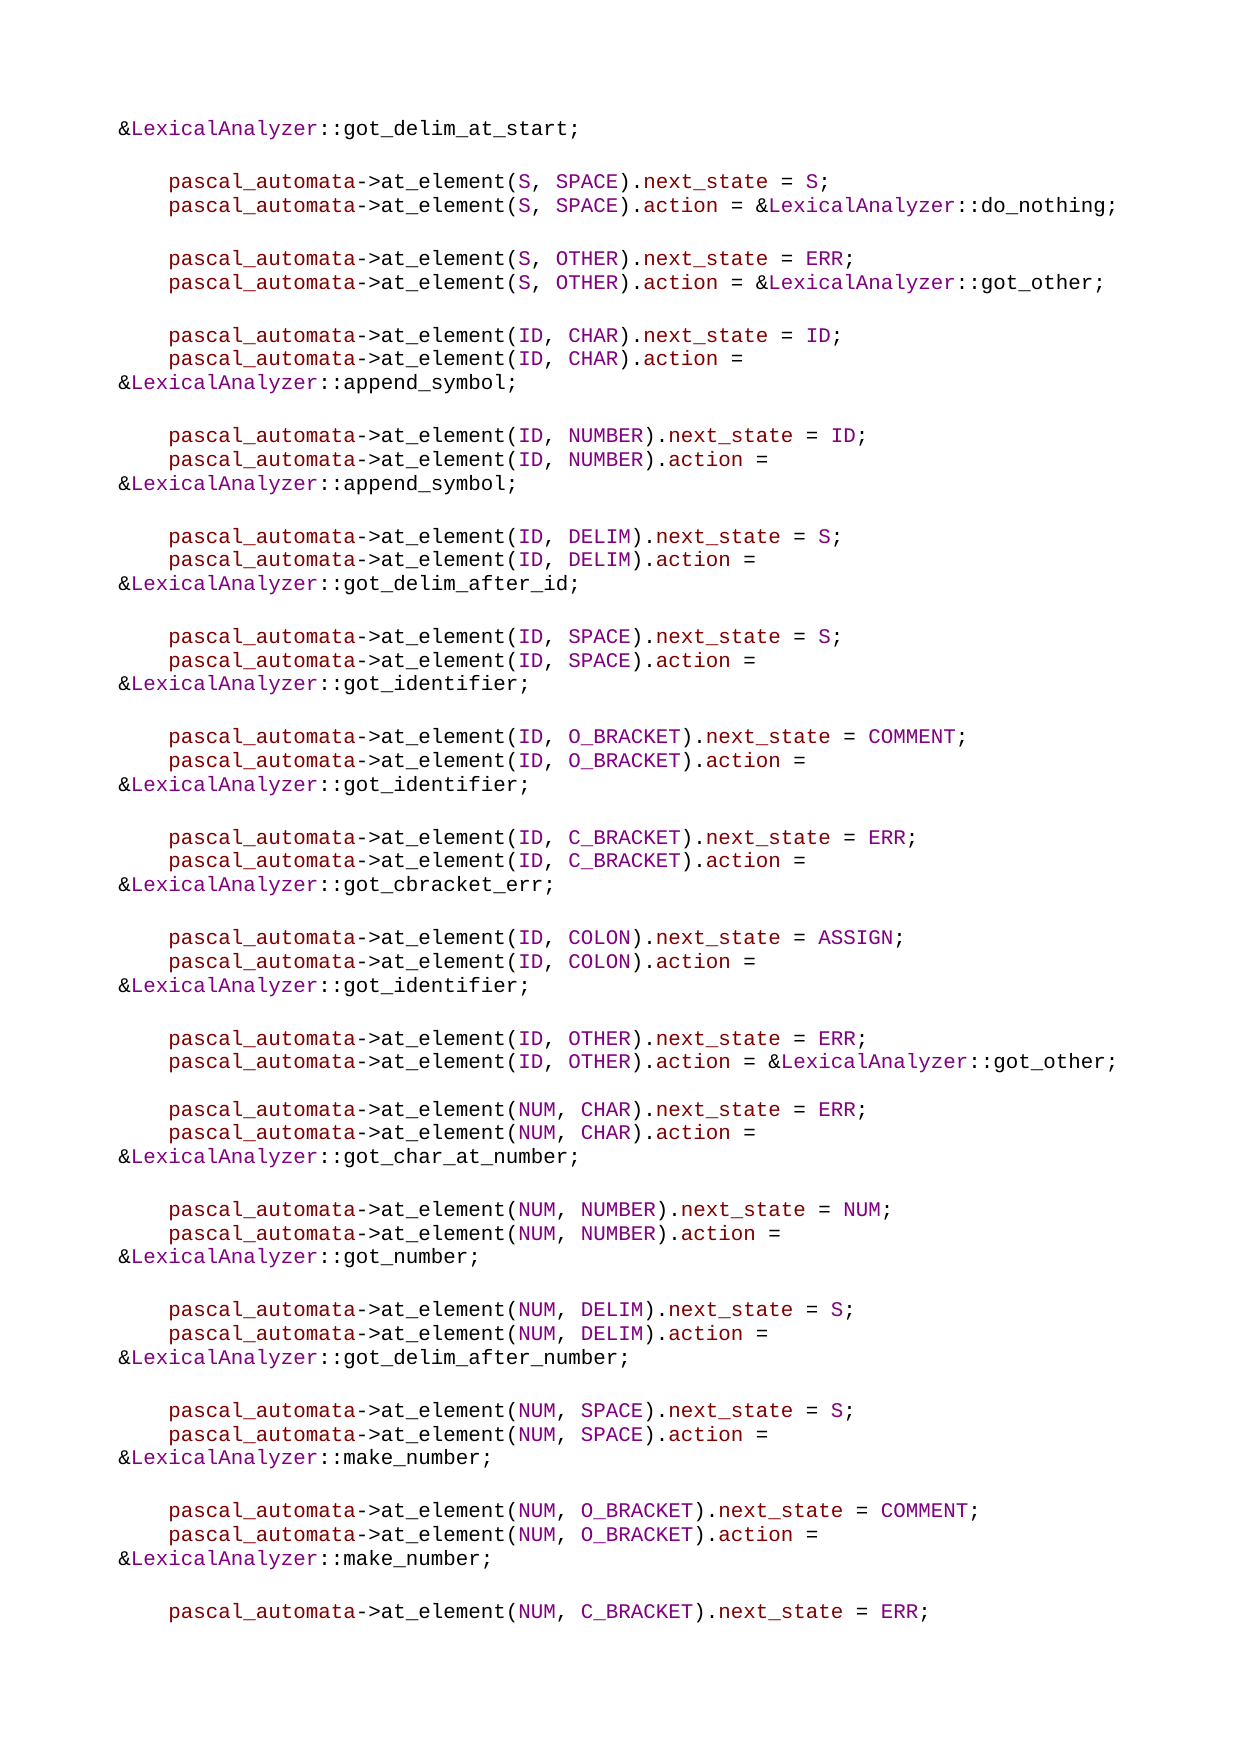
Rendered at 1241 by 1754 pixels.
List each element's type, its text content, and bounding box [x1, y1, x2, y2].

text pascal_automata->at_element(ID, SPACE).action = &LexicalAnalyzer::got_identifier; [118, 650, 1122, 697]
text pascal_automata->at_element(S, OTHER).next_state = ERR; [118, 248, 1122, 272]
text pascal_automata->at_element(ID, NUMBER).next_state = ID; [118, 425, 1122, 449]
text pascal_automata->at_element(NUM, O_BRACKET).next_state = COMMENT; [118, 1500, 1122, 1524]
text &LexicalAnalyzer::got_delim_at_start; [118, 118, 1122, 142]
text pascal_automata->at_element(NUM, C_BRACKET).next_state = ERR; [118, 1601, 1122, 1624]
text pascal_automata->at_element(NUM, CHAR).next_state = ERR; [118, 1099, 1122, 1122]
text pascal_automata->at_element(ID, O_BRACKET).action = &LexicalAnalyzer::got_identifier; [118, 750, 1122, 797]
text pascal_automata->at_element(NUM, O_BRACKET).action = &LexicalAnalyzer::make_number; [118, 1524, 1122, 1571]
text pascal_automata->at_element(NUM, SPACE).action = &LexicalAnalyzer::make_number; [118, 1423, 1122, 1471]
text pascal_automata->at_element(NUM, NUMBER).next_state = NUM; [118, 1199, 1122, 1223]
text pascal_automata->at_element(S, SPACE).next_state = S; [118, 171, 1122, 195]
text pascal_automata->at_element(ID, OTHER).action = &LexicalAnalyzer::got_other; [118, 1051, 1122, 1075]
text pascal_automata->at_element(NUM, DELIM).next_state = S; [118, 1299, 1122, 1323]
text pascal_automata->at_element(S, SPACE).action = &LexicalAnalyzer::do_nothing; [118, 195, 1122, 218]
text pascal_automata->at_element(ID, COLON).next_state = ASSIGN; [118, 927, 1122, 951]
text pascal_automata->at_element(ID, C_BRACKET).action = &LexicalAnalyzer::got_cbracket_err; [118, 851, 1122, 898]
text pascal_automata->at_element(ID, NUMBER).action = &LexicalAnalyzer::append_symbol; [118, 449, 1122, 496]
text pascal_automata->at_element(ID, CHAR).action = &LexicalAnalyzer::append_symbol; [118, 348, 1122, 396]
text pascal_automata->at_element(ID, O_BRACKET).next_state = COMMENT; [118, 726, 1122, 750]
text pascal_automata->at_element(NUM, DELIM).action = &LexicalAnalyzer::got_delim_after_number; [118, 1323, 1122, 1370]
text pascal_automata->at_element(ID, COLON).action = &LexicalAnalyzer::got_identifier; [118, 951, 1122, 998]
text pascal_automata->at_element(ID, C_BRACKET).next_state = ERR; [118, 827, 1122, 851]
text pascal_automata->at_element(ID, OTHER).next_state = ERR; [118, 1028, 1122, 1051]
text pascal_automata->at_element(ID, CHAR).next_state = ID; [118, 325, 1122, 348]
text pascal_automata->at_element(ID, DELIM).action = &LexicalAnalyzer::got_delim_after_id; [118, 549, 1122, 597]
text pascal_automata->at_element(ID, SPACE).next_state = S; [118, 626, 1122, 650]
text pascal_automata->at_element(S, OTHER).action = &LexicalAnalyzer::got_other; [118, 272, 1122, 295]
text pascal_automata->at_element(NUM, CHAR).action = &LexicalAnalyzer::got_char_at_number; [118, 1122, 1122, 1169]
text pascal_automata->at_element(ID, DELIM).next_state = S; [118, 526, 1122, 549]
text pascal_automata->at_element(NUM, NUMBER).action = &LexicalAnalyzer::got_number; [118, 1223, 1122, 1270]
text pascal_automata->at_element(NUM, SPACE).next_state = S; [118, 1400, 1122, 1423]
